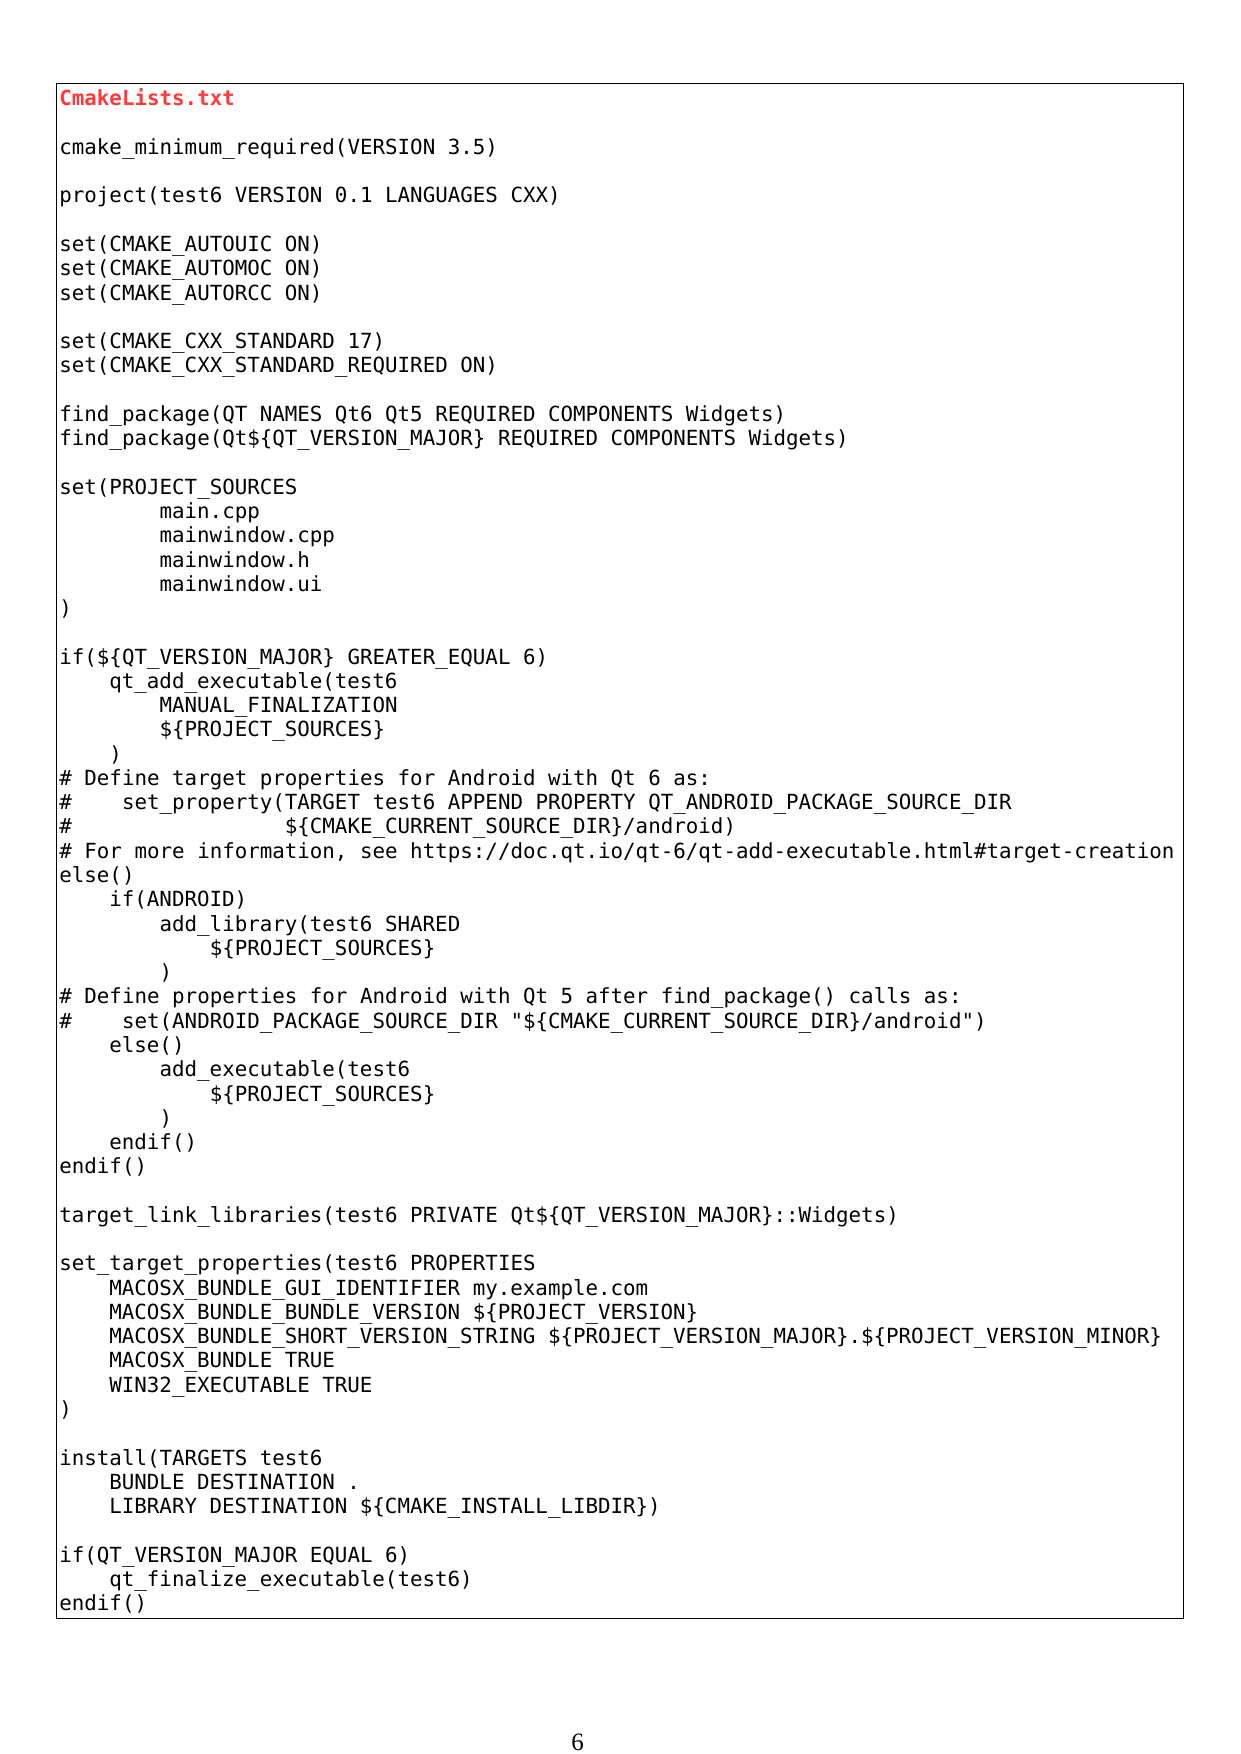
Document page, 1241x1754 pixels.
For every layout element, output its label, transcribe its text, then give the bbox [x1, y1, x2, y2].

text ) [59, 742, 1181, 766]
text # ${CMAKE_CURRENT_SOURCE_DIR}/android) [59, 814, 1181, 839]
text set(CMAKE_CXX_STANDARD_REQUIRED ON) [59, 353, 1181, 378]
text ) [59, 1397, 1181, 1421]
text target_link_libraries(test6 PRIVATE Qt${QT_VERSION_MAJOR}::Widgets) [59, 1203, 1181, 1227]
text set(CMAKE_CXX_STANDARD 17) [59, 329, 1181, 353]
text set(PROJECT_SOURCES [59, 475, 1181, 499]
text set_target_properties(test6 PROPERTIES [59, 1251, 1181, 1276]
text MACOSX_BUNDLE_BUNDLE_VERSION ${PROJECT_VERSION} [59, 1300, 1181, 1324]
text ) [59, 960, 1181, 984]
text # set_property(TARGET test6 APPEND PROPERTY QT_ANDROID_PACKAGE_SOURCE_DIR [59, 790, 1181, 814]
text find_package(QT NAMES Qt6 Qt5 REQUIRED COMPONENTS Widgets) [59, 402, 1181, 426]
text if(ANDROID) [59, 887, 1181, 912]
text ${PROJECT_SOURCES} [59, 936, 1181, 960]
text else() [59, 863, 1181, 887]
text # Define target properties for Android with Qt 6 as: [59, 766, 1181, 790]
text endif() [59, 1130, 1181, 1154]
text BUNDLE DESTINATION . [59, 1470, 1181, 1494]
text MACOSX_BUNDLE_GUI_IDENTIFIER my.example.com [59, 1276, 1181, 1300]
text install(TARGETS test6 [59, 1446, 1181, 1470]
text if(${QT_VERSION_MAJOR} GREATER_EQUAL 6) [59, 645, 1181, 669]
text # For more information, see https://doc.qt.io/qt-6/qt-add-executable.html#target-creation [59, 839, 1181, 863]
text CmakeLists.txt [57, 84, 1183, 111]
text mainwindow.cpp [59, 523, 1181, 548]
text set(CMAKE_AUTOUIC ON) [59, 232, 1181, 256]
text set(CMAKE_AUTORCC ON) [59, 281, 1181, 305]
text project(test6 VERSION 0.1 LANGUAGES CXX) [59, 183, 1181, 208]
text find_package(Qt${QT_VERSION_MAJOR} REQUIRED COMPONENTS Widgets) [59, 426, 1181, 451]
text add_executable(test6 [59, 1057, 1181, 1082]
text set(CMAKE_AUTOMOC ON) [59, 256, 1181, 281]
text ) [59, 596, 1181, 620]
text ${PROJECT_SOURCES} [59, 717, 1181, 742]
text qt_finalize_executable(test6) [59, 1567, 1181, 1588]
text add_library(test6 SHARED [59, 912, 1181, 936]
text MACOSX_BUNDLE_SHORT_VERSION_STRING ${PROJECT_VERSION_MAJOR}.${PROJECT_VERSION_MINOR} [59, 1324, 1181, 1348]
text mainwindow.h [59, 548, 1181, 572]
text ${PROJECT_SOURCES} [59, 1082, 1181, 1106]
text MACOSX_BUNDLE TRUE [59, 1348, 1181, 1373]
text MANUAL_FINALIZATION [59, 693, 1181, 717]
text endif() [59, 1154, 1181, 1179]
text WIN32_EXECUTABLE TRUE [59, 1373, 1181, 1397]
text # set(ANDROID_PACKAGE_SOURCE_DIR "${CMAKE_CURRENT_SOURCE_DIR}/android") [59, 1009, 1181, 1033]
text endif() [57, 1588, 1183, 1618]
text # Define properties for Android with Qt 5 after find_package() calls as: [59, 984, 1181, 1009]
text ) [59, 1106, 1181, 1130]
text cmake_minimum_required(VERSION 3.5) [59, 135, 1181, 159]
text else() [59, 1033, 1181, 1057]
text if(QT_VERSION_MAJOR EQUAL 6) [59, 1543, 1181, 1567]
text main.cpp [59, 499, 1181, 523]
text mainwindow.ui [59, 572, 1181, 596]
text qt_add_executable(test6 [59, 669, 1181, 693]
text LIBRARY DESTINATION ${CMAKE_INSTALL_LIBDIR}) [59, 1494, 1181, 1518]
